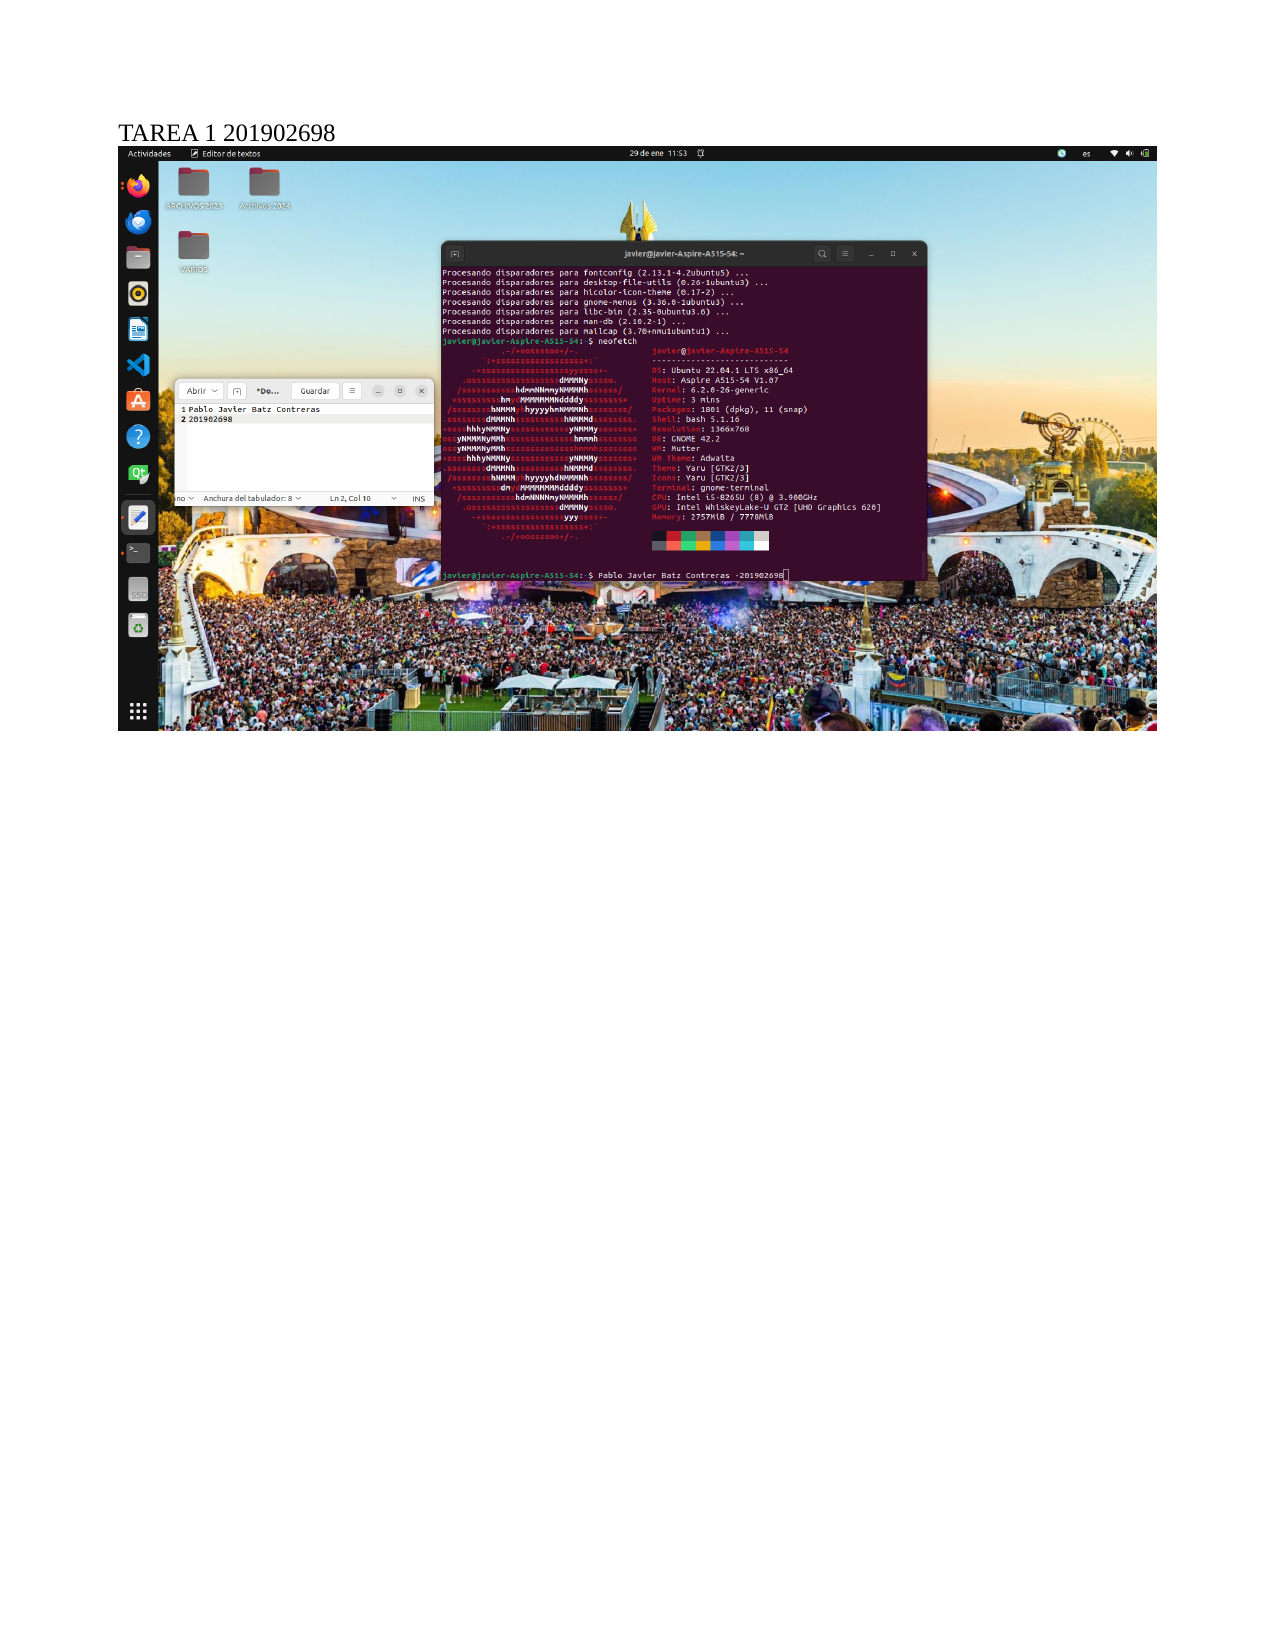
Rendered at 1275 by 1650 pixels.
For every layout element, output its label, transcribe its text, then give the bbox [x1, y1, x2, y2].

picture [118, 146, 1157, 731]
text TAREA 1 201902698 [118, 118, 1157, 146]
